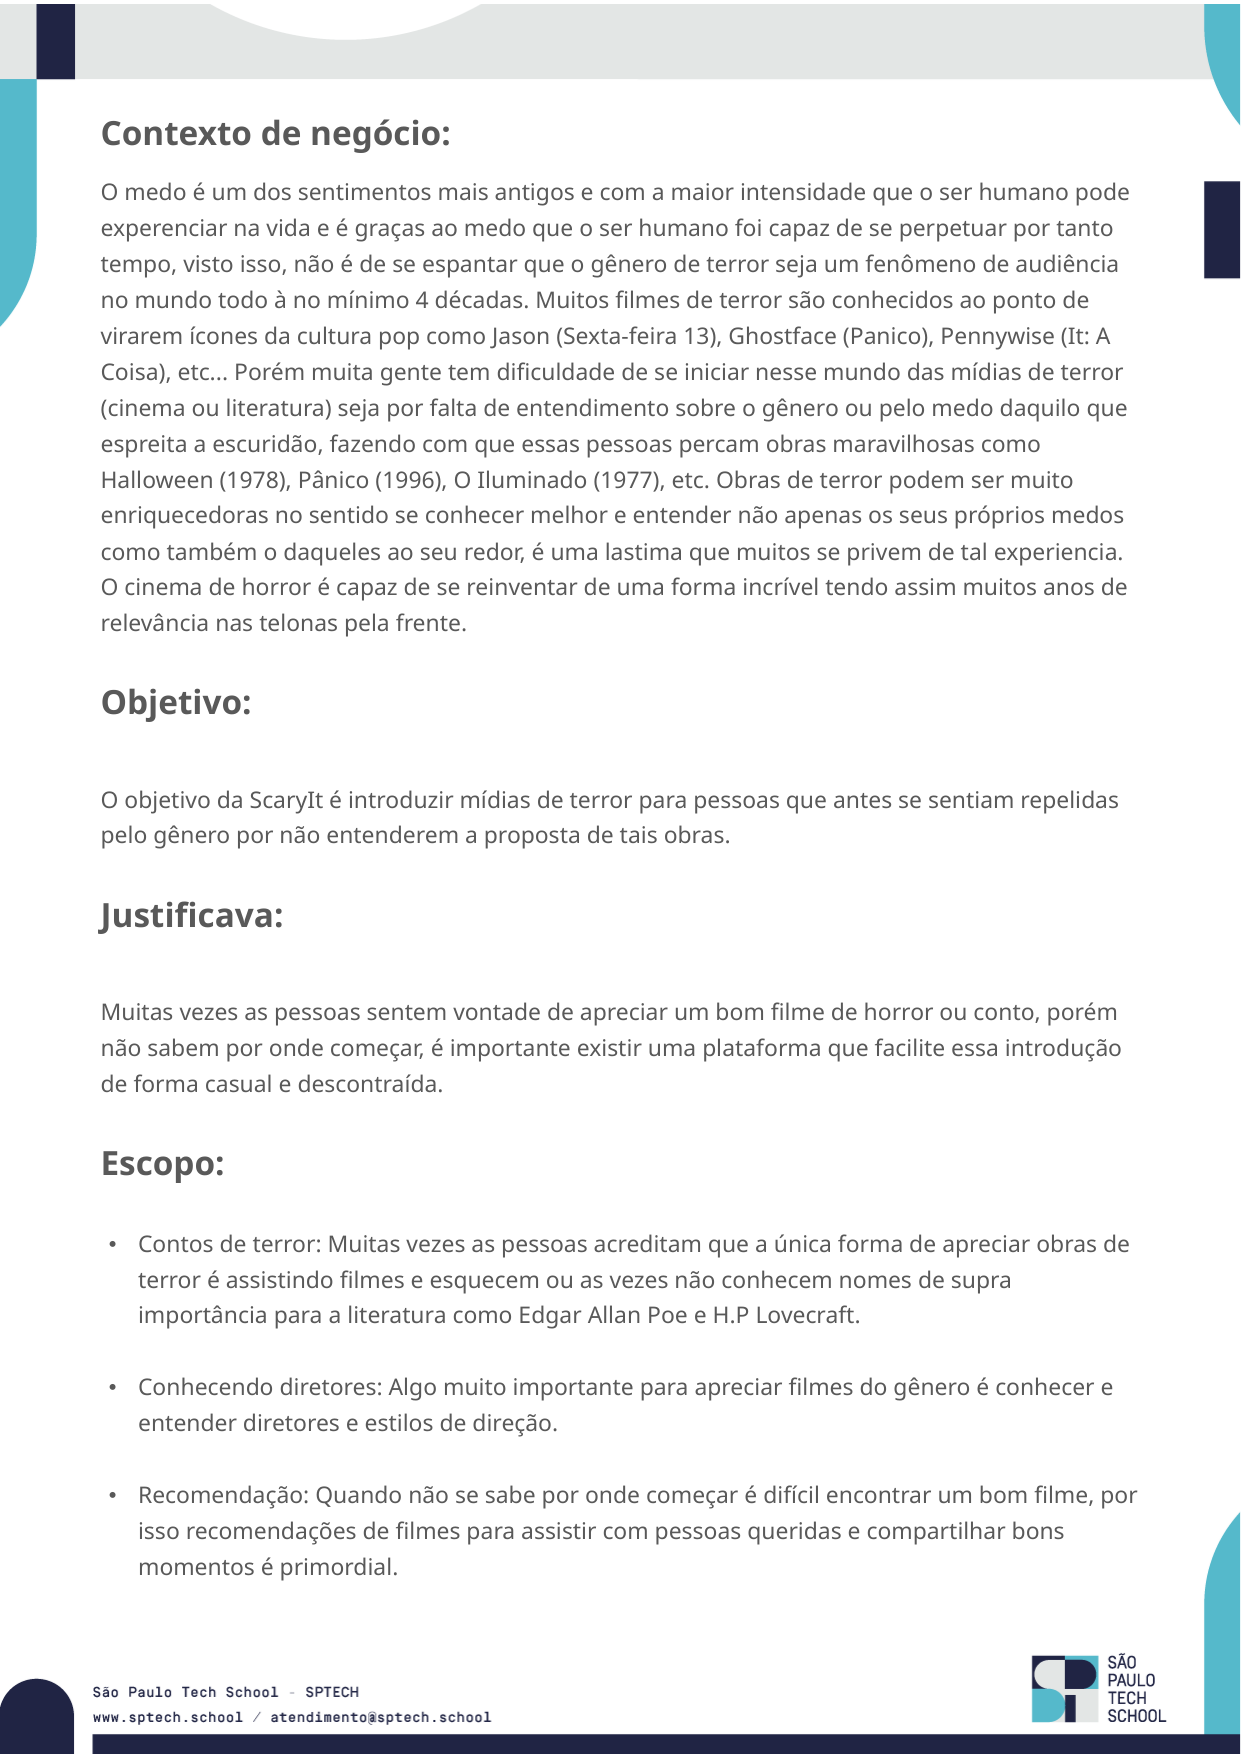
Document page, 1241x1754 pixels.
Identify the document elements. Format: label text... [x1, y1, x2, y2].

list Conhecendo diretores: Algo muito importante para apreciar filmes do gênero é conhecer e entender diretores e estilos de direção. [138, 1371, 1140, 1438]
text O objetivo da ScaryIt é introduzir mídias de terror para pessoas que antes se sentiam repelidas pelo gênero por não entenderem a proposta de tais obras. [100, 783, 1140, 851]
text Objetivo: [100, 679, 1140, 724]
list Contos de terror: Muitas vezes as pessoas acreditam que a única forma de apreciar obras de terror é assistindo filmes e esquecem ou as vezes não conhecem nomes de supra importância para a literatura como Edgar Allan Poe e H.P Lovecraft. [138, 1228, 1140, 1331]
text Justificava: [100, 891, 1140, 937]
text O medo é um dos sentimentos mais antigos e com a maior intensidade que o ser humano pode experenciar na vida e é graças ao medo que o ser humano foi capaz de se perpetuar por tanto tempo, visto isso, não é de se espantar que o gênero de terror seja um fenômeno de audiência no mundo todo à no mínimo 4 décadas. Muitos filmes de terror são conhecidos ao ponto de virarem ícones da cultura pop como Jason (Sexta-feira 13), Ghostface (Panico), Pennywise (It: A Coisa), etc... Porém muita gente tem dificuldade de se iniciar nesse mundo das mídias de terror (cinema ou literatura) seja por falta de entendimento sobre o gênero ou pelo medo daquilo que espreita a escuridão, fazendo com que essas pessoas percam obras maravilhosas como Halloween (1978), Pânico (1996), O Iluminado (1977), etc. Obras de terror podem ser muito enriquecedoras no sentido se conhecer melhor e entender não apenas os seus próprios medos como também o daqueles ao seu redor, é uma lastima que muitos se privem de tal experiencia. O cinema de horror é capaz de se reinventar de uma forma incrível tendo assim muitos anos de relevância nas telonas pela frente. [100, 176, 1140, 638]
text Escopo: [100, 1139, 1140, 1185]
picture [0, 4, 1241, 1754]
list Recomendação: Quando não se sabe por onde começar é difícil encontrar um bom filme, por isso recomendações de filmes para assistir com pessoas queridas e compartilhar bons momentos é primordial. [138, 1479, 1140, 1582]
text Contexto de negócio: [100, 109, 1140, 155]
text Muitas vezes as pessoas sentem vontade de apreciar um bom filme de horror ou conto, porém não sabem por onde começar, é importante existir uma plataforma que facilite essa introdução de forma casual e descontraída. [100, 996, 1140, 1099]
